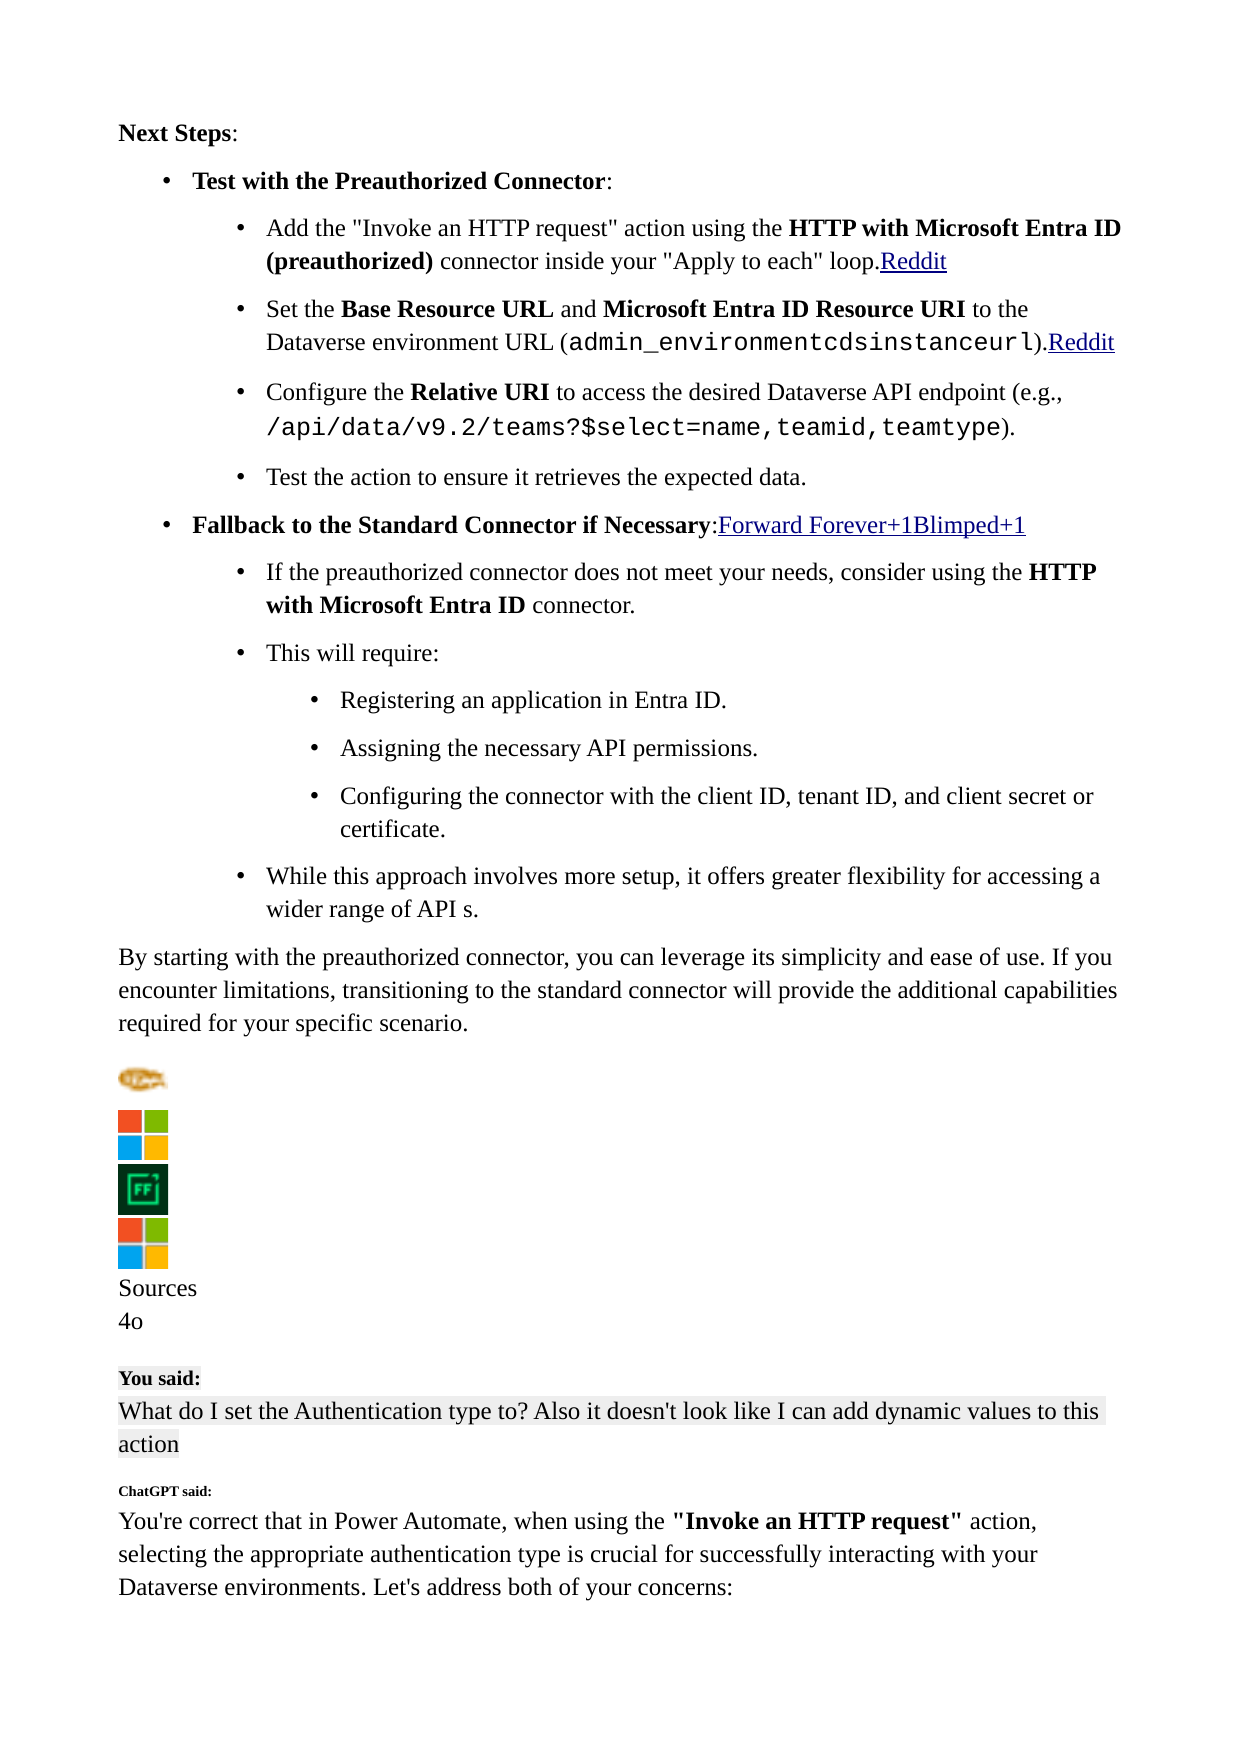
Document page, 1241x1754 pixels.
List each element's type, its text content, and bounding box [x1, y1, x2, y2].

subtitle ChatGPT said: [118, 1483, 1122, 1500]
text Next Steps: [118, 118, 1122, 147]
text What do I set the Authentication type to? Also it doesn't look like I can add dynamic values to this action [118, 1396, 1122, 1458]
list Assigning the necessary API permissions. [310, 733, 1122, 762]
list This will require:​ [236, 638, 1122, 667]
list If the preauthorized connector does not meet your needs, consider using the HTTP with Microsoft Entra ID connector.​ [236, 557, 1122, 619]
text Sources [118, 1273, 1122, 1301]
list Add the "Invoke an HTTP request" action using the HTTP with Microsoft Entra ID (preauthorized) connector inside your "Apply to each" loop.​Reddit [236, 213, 1122, 275]
text You're correct that in Power Automate, when using the "Invoke an HTTP request" action, selecting the appropriate authentication type is crucial for successfully interacting with your Dataverse environments. Let's address both of your concerns: [118, 1506, 1122, 1601]
text By starting with the preauthorized connector, you can leverage its simplicity and ease of use. If you encounter limitations, transitioning to the standard connector will provide the additional capabilities required for your specific scenario.​ [118, 942, 1122, 1037]
subtitle You said: [118, 1366, 1122, 1390]
list Registering an application in Entra ID. [310, 686, 1122, 714]
list While this approach involves more setup, it offers greater flexibility for accessing a wider range of API s.​ [236, 861, 1122, 923]
picture [118, 1110, 169, 1160]
list Test with the Preauthorized Connector:​ [162, 166, 1122, 194]
text 4o [118, 1306, 1122, 1334]
picture [118, 1164, 169, 1215]
list Fallback to the Standard Connector if Necessary:​Forward Forever+1Blimped+1 [162, 510, 1122, 538]
picture [118, 1055, 169, 1106]
list Test the action to ensure it retrieves the expected data.​ [236, 462, 1122, 491]
list Set the Base Resource URL and Microsoft Entra ID Resource URI to the Dataverse environment URL (admin_environmentcdsinstanceurl).​Reddit [236, 294, 1122, 358]
list Configure the Relative URI to access the desired Dataverse API endpoint (e.g., /api/data/v9.2/teams?$select=name,teamid,teamtype).​ [236, 377, 1122, 443]
list Configuring the connector with the client ID, tenant ID, and client secret or certificate. [310, 781, 1122, 842]
picture [118, 1218, 169, 1269]
